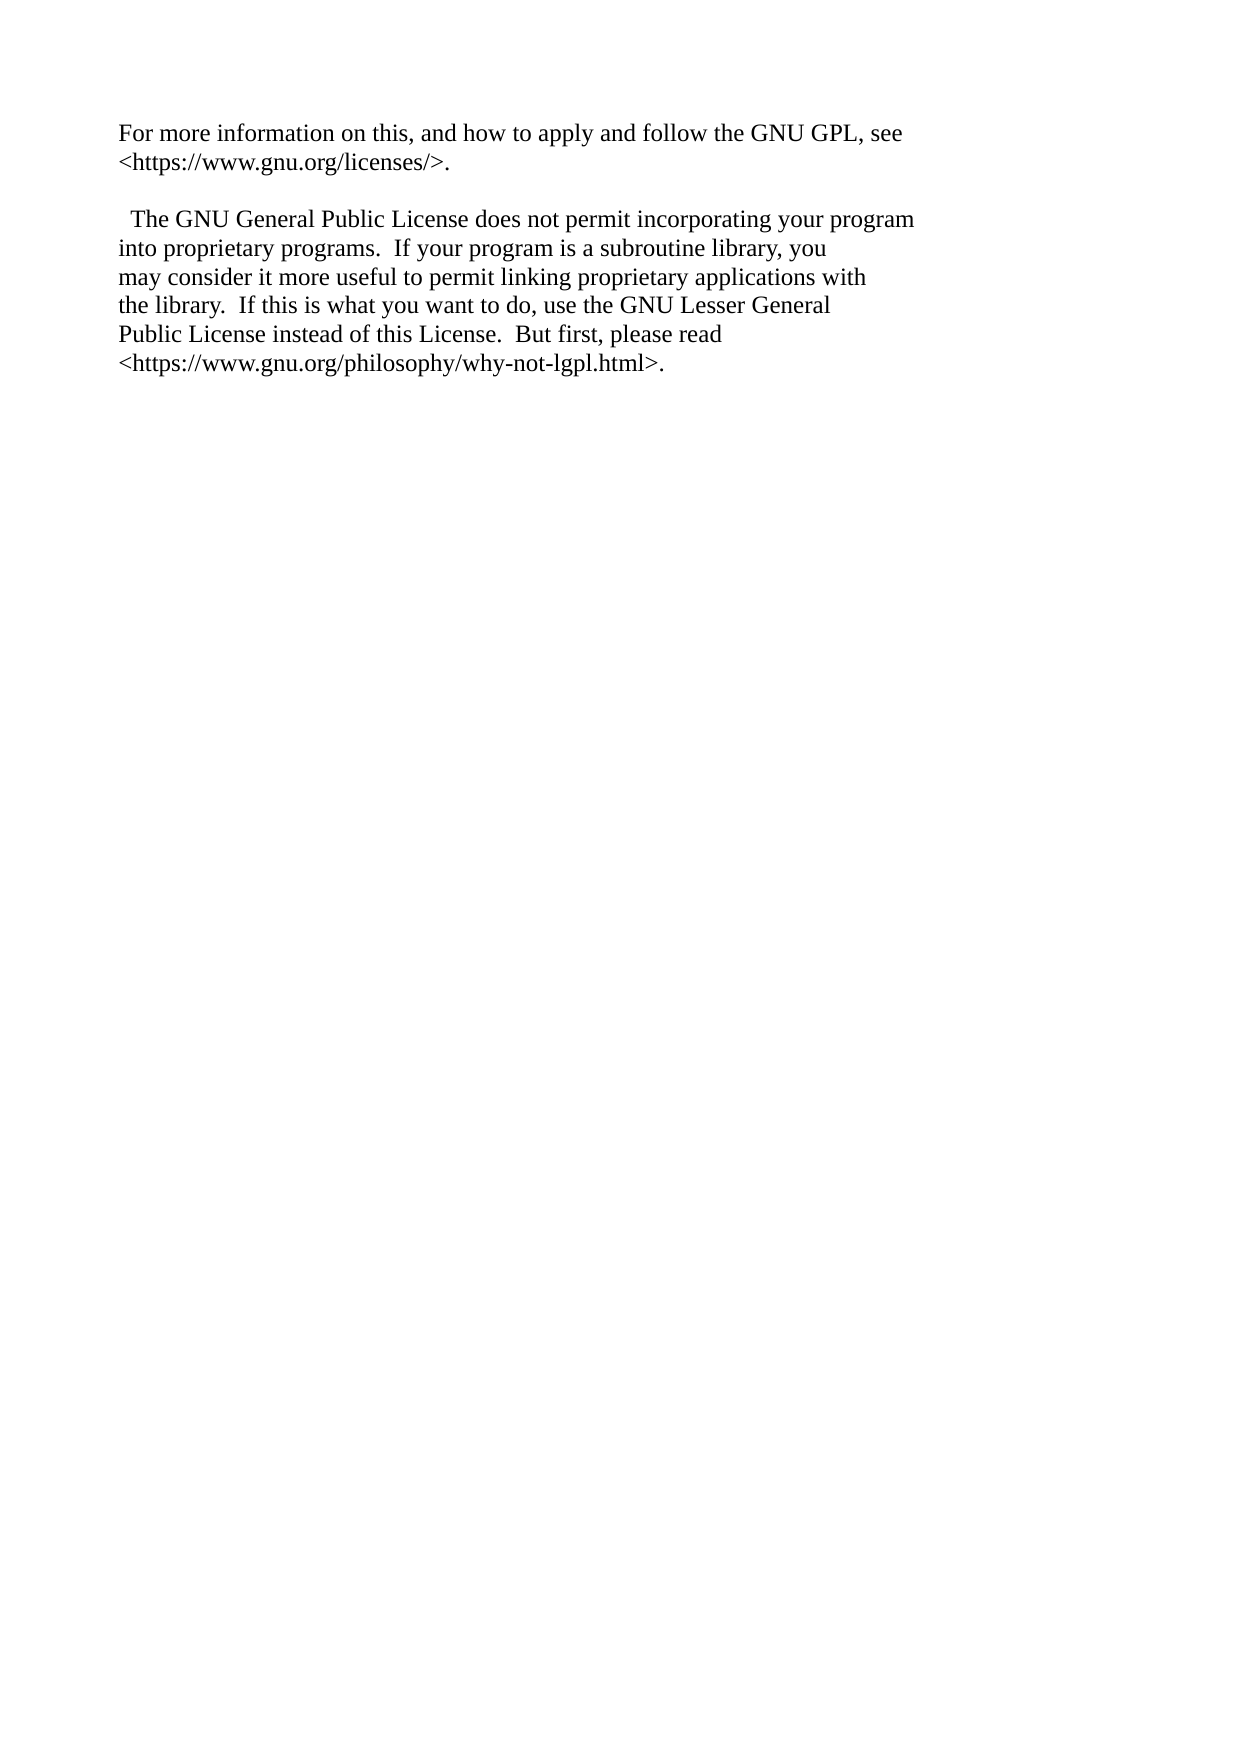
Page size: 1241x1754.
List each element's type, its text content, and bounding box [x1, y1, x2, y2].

text the library. If this is what you want to do, use the GNU Lesser General [118, 291, 1122, 319]
text may consider it more useful to permit linking proprietary applications with [118, 262, 1122, 291]
text Public License instead of this License. But first, please read [118, 319, 1122, 348]
text <https://www.gnu.org/philosophy/why-not-lgpl.html>. [118, 348, 1122, 377]
text into proprietary programs. If your program is a subroutine library, you [118, 233, 1122, 262]
text <https://www.gnu.org/licenses/>. [118, 147, 1122, 176]
text For more information on this, and how to apply and follow the GNU GPL, see [118, 118, 1122, 147]
text The GNU General Public License does not permit incorporating your program [118, 204, 1122, 233]
